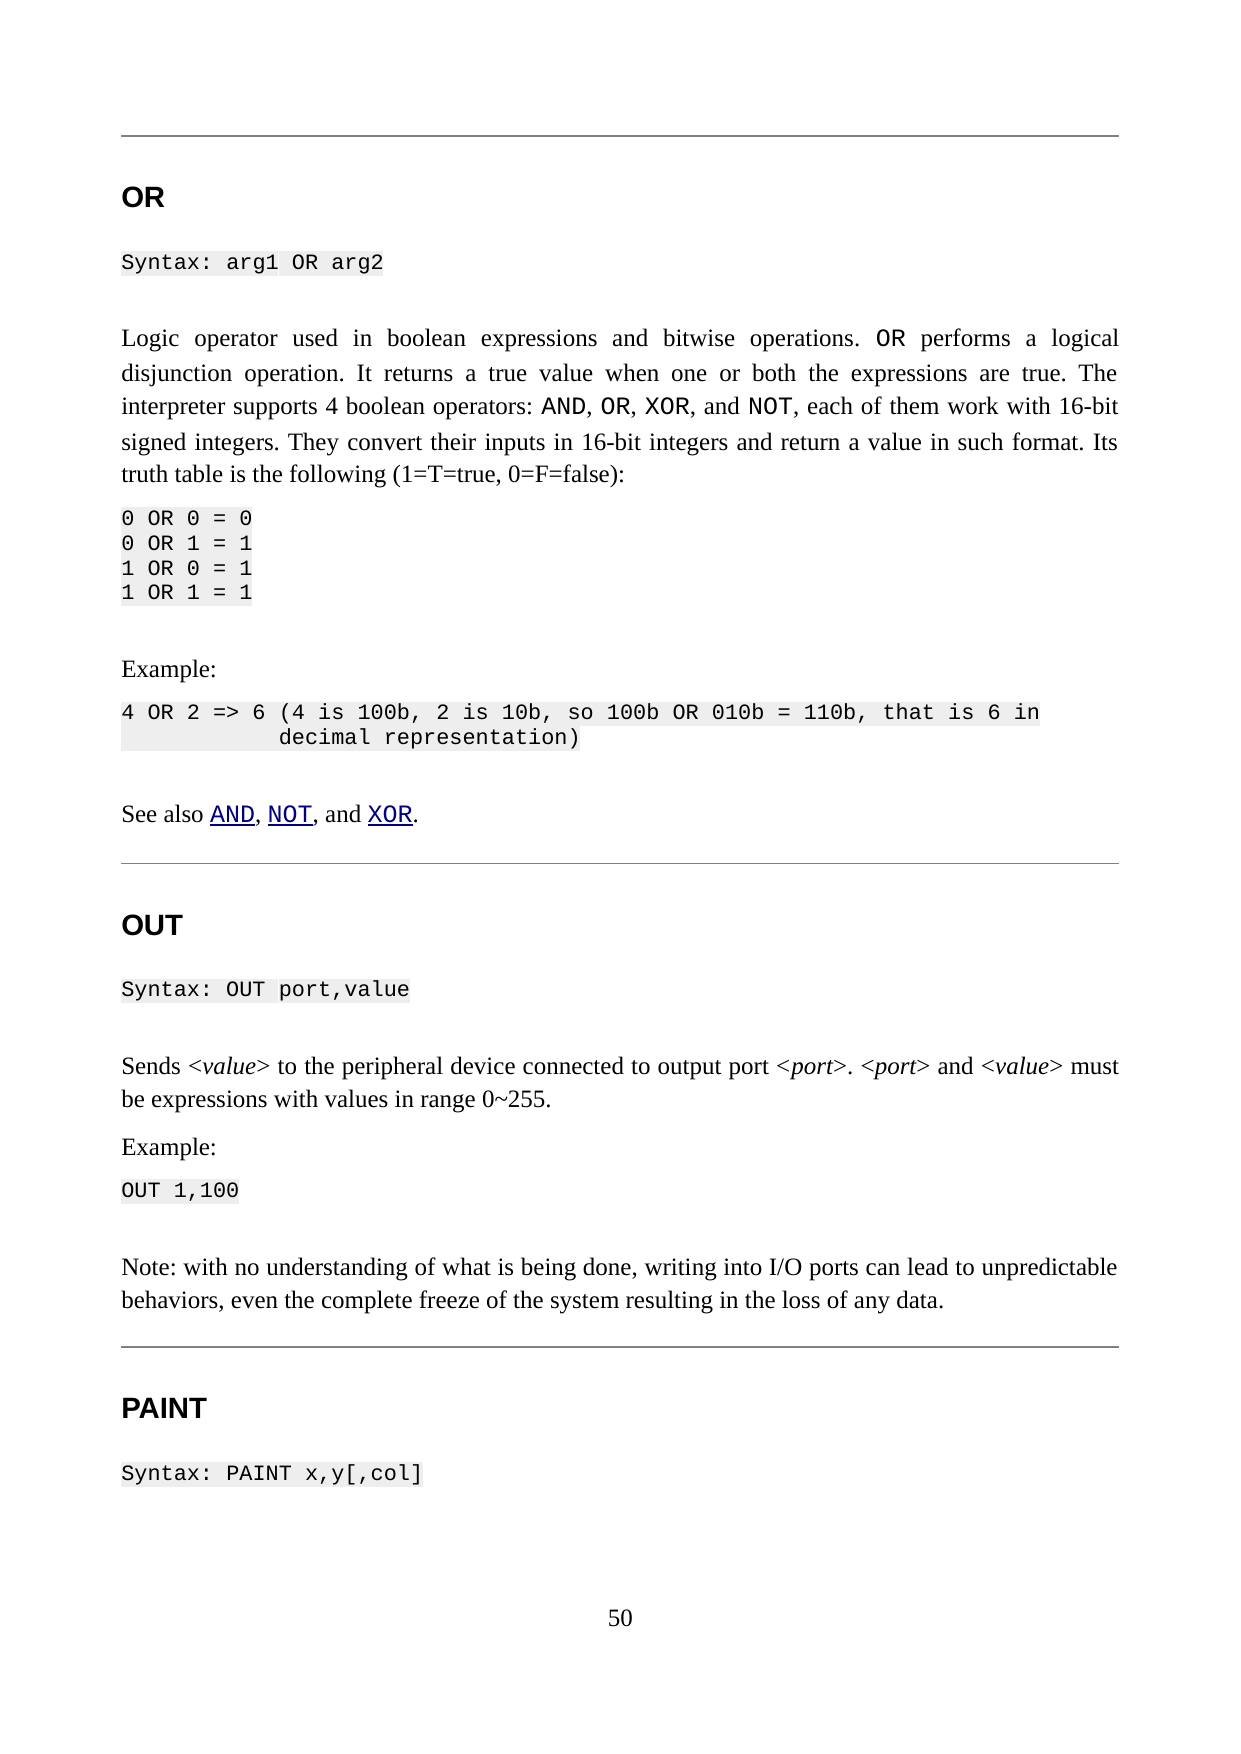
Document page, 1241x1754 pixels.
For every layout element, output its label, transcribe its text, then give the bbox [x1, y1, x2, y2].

text Note: with no understanding of what is being done, writing into I/O ports can lead to unpredictable behaviors, even the complete freeze of the system resulting in the loss of any data. [121, 1252, 1119, 1313]
text OUT 1,100 [239, 1179, 1119, 1204]
text Syntax: OUT port,value [344, 979, 1119, 1003]
text 4 OR 2 => 6 (4 is 100b, 2 is 10b, so 100b OR 010b = 110b, that is 6 in [1040, 702, 1119, 726]
text Example: [121, 654, 1119, 683]
text Sends <value> to the peripheral device connected to output port <port>. <port> and <value> must be expressions with values in range 0~255. [121, 1051, 1119, 1113]
text Syntax: OUT port,value [278, 979, 331, 1003]
text Syntax: PAINT x,y[,col] [226, 1462, 292, 1487]
text 1 OR 1 = 1 [252, 582, 1119, 606]
text Syntax: arg1 OR arg2 [331, 251, 1119, 276]
text 0 OR 1 = 1 [252, 532, 1119, 557]
text 0 OR 0 = 0 [252, 507, 1119, 532]
text 1 OR 0 = 1 [252, 557, 1119, 582]
text Logic operator used in boolean expressions and bitwise operations. OR performs a logical disjunction operation. It returns a true value when one or both the expressions are true. The interpreter supports 4 boolean operators: AND, OR, XOR, and NOT, each of them work with 16-bit signed integers. They convert their inputs in 16-bit integers and return a value in such format. Its truth table is the following (1=T=true, 0=F=false): [121, 323, 1119, 488]
text Example: [121, 1132, 1119, 1160]
text See also AND, NOT, and XOR. [121, 799, 1119, 829]
subtitle OUT [121, 908, 1119, 941]
text Syntax: PAINT x,y[,col] [305, 1462, 1119, 1487]
subtitle OR [121, 180, 1119, 214]
text Syntax: arg1 OR arg2 [226, 251, 279, 276]
text decimal representation) [580, 726, 1119, 751]
subtitle PAINT [121, 1391, 1119, 1425]
